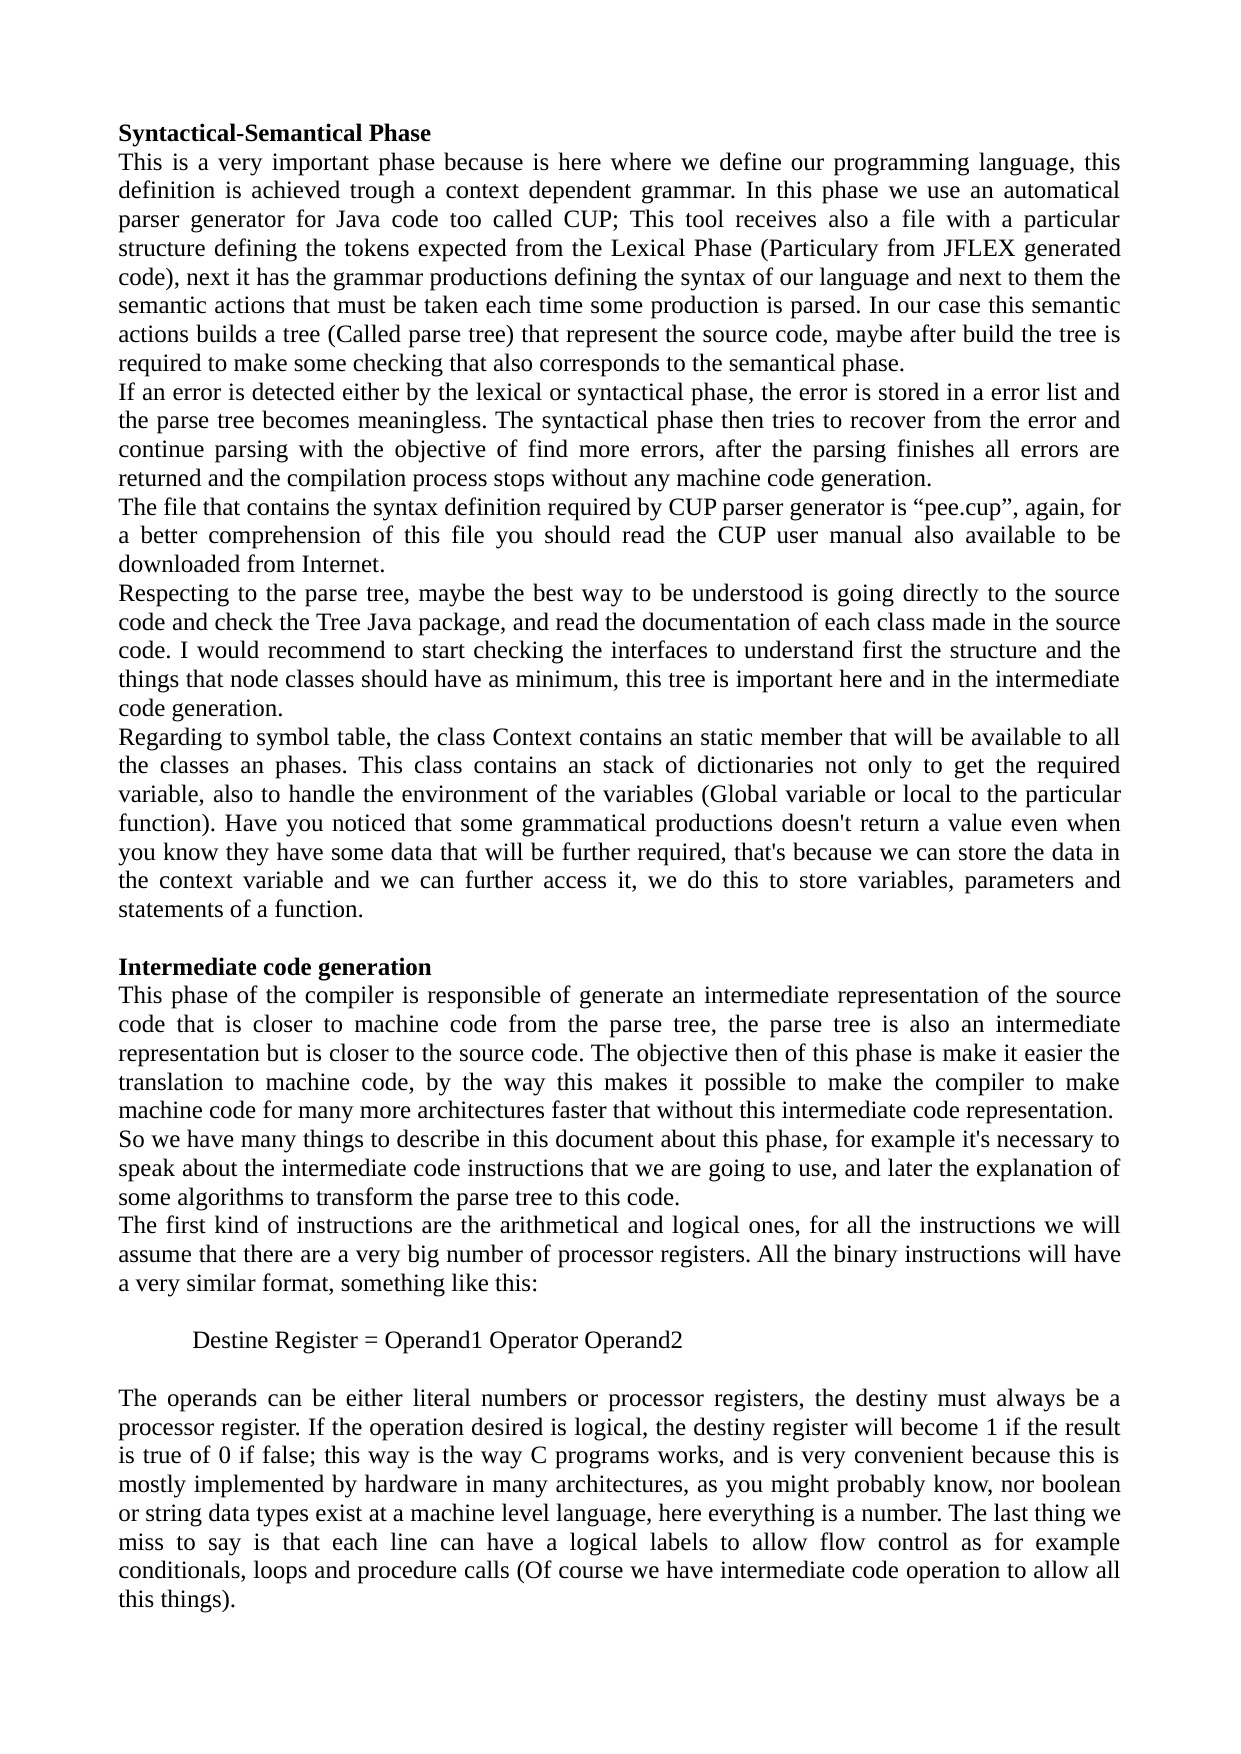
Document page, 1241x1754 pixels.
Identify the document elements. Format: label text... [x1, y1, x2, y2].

text The file that contains the syntax definition required by CUP parser generator is “pee.cup”, again, for a better comprehension of this file you should read the CUP user manual also available to be downloaded from Internet. [118, 492, 1122, 578]
text The operands can be either literal numbers or processor registers, the destiny must always be a processor register. If the operation desired is logical, the destiny register will become 1 if the result is true of 0 if false; this way is the way C programs works, and is very convenient because this is mostly implemented by hardware in many architectures, as you might probably know, nor boolean or string data types exist at a machine level language, here everything is a number. The last thing we miss to say is that each line can have a logical labels to allow flow control as for example conditionals, loops and procedure calls (Of course we have intermediate code operation to allow all this things). [118, 1383, 1122, 1613]
text Syntactical-Semantical Phase [118, 118, 1122, 147]
text The first kind of instructions are the arithmetical and logical ones, for all the instructions we will assume that there are a very big number of processor registers. All the binary instructions will have a very similar format, something like this: [118, 1211, 1122, 1297]
text This is a very important phase because is here where we define our programming language, this definition is achieved trough a context dependent grammar. In this phase we use an automatical parser generator for Java code too called CUP; This tool receives also a file with a particular structure defining the tokens expected from the Lexical Phase (Particulary from JFLEX generated code), next it has the grammar productions defining the syntax of our language and next to them the semantic actions that must be taken each time some production is parsed. In our case this semantic actions builds a tree (Called parse tree) that represent the source code, maybe after build the tree is required to make some checking that also corresponds to the semantical phase. [118, 147, 1122, 377]
text This phase of the compiler is responsible of generate an intermediate representation of the source code that is closer to machine code from the parse tree, the parse tree is also an intermediate representation but is closer to the source code. The objective then of this phase is make it easier the translation to machine code, by the way this makes it possible to make the compiler to make machine code for many more architectures faster that without this intermediate code representation. [118, 981, 1122, 1124]
text Destine Register = Operand1 Operator Operand2 [118, 1326, 1122, 1354]
text Respecting to the parse tree, maybe the best way to be understood is going directly to the source code and check the Tree Java package, and read the documentation of each class made in the source code. I would recommend to start checking the interfaces to understand first the structure and the things that node classes should have as minimum, this tree is important here and in the intermediate code generation. [118, 578, 1122, 722]
text Regarding to symbol table, the class Context contains an static member that will be available to all the classes an phases. This class contains an stack of dictionaries not only to get the required variable, also to handle the environment of the variables (Global variable or local to the particular function). Have you noticed that some grammatical productions doesn't return a value even when you know they have some data that will be further required, that's because we can store the data in the context variable and we can further access it, we do this to store variables, parameters and statements of a function. [118, 722, 1122, 923]
text So we have many things to describe in this document about this phase, for example it's necessary to speak about the intermediate code instructions that we are going to use, and later the explanation of some algorithms to transform the parse tree to this code. [118, 1124, 1122, 1211]
text If an error is detected either by the lexical or syntactical phase, the error is stored in a error list and the parse tree becomes meaningless. The syntactical phase then tries to recover from the error and continue parsing with the objective of find more errors, after the parsing finishes all errors are returned and the compilation process stops without any machine code generation. [118, 377, 1122, 492]
text Intermediate code generation [118, 952, 1122, 981]
